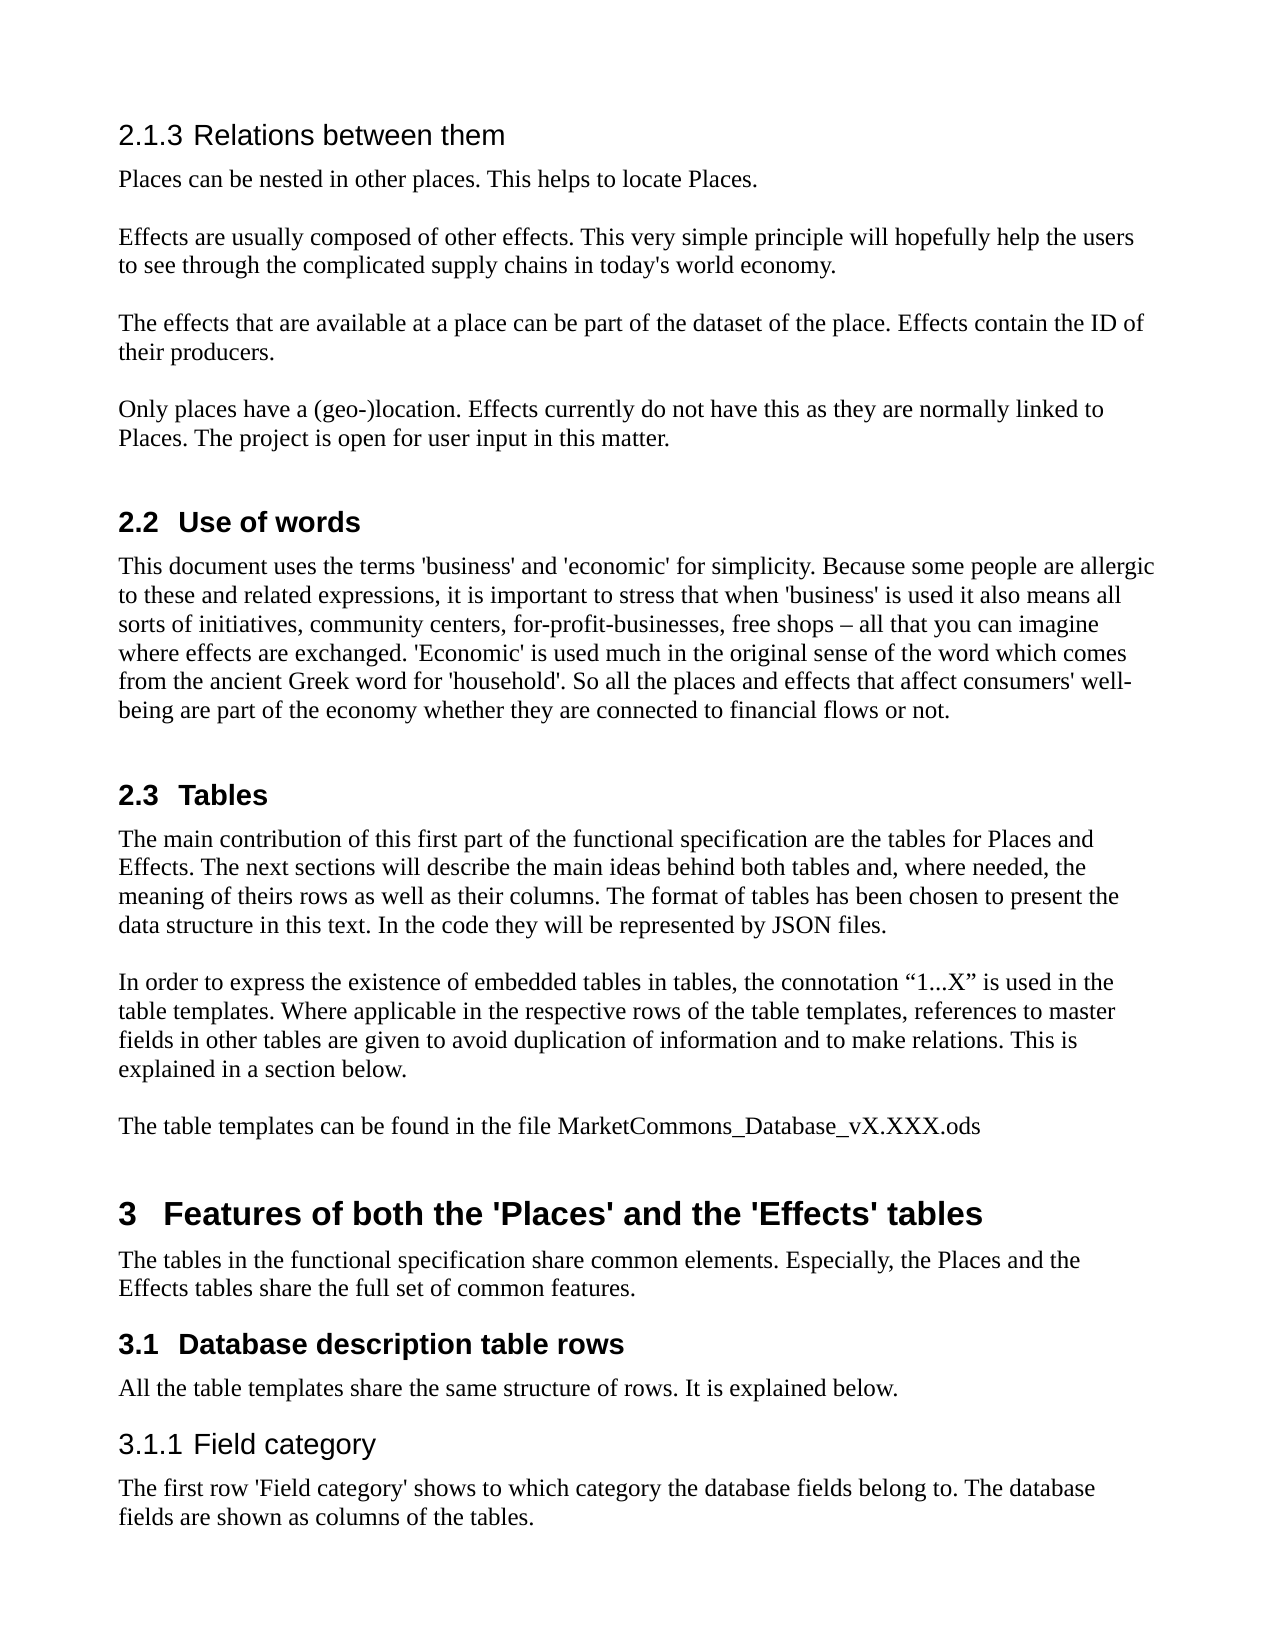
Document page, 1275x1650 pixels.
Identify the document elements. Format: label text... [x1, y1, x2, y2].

subtitle Field category [118, 1427, 1157, 1461]
text In order to express the existence of embedded tables in tables, the connotation “1...X” is used in the table templates. Where applicable in the respective rows of the table templates, references to master fields in other tables are given to avoid duplication of information and to make relations. This is explained in a section below. [118, 967, 1157, 1082]
text Only places have a (geo-)location. Effects currently do not have this as they are normally linked to Places. The project is open for user input in this matter. [118, 394, 1157, 452]
subtitle Database description table rows [118, 1327, 1157, 1361]
text The tables in the functional specification share common elements. Especially, the Places and the Effects tables share the full set of common features. [118, 1245, 1157, 1302]
subtitle Features of both the 'Places' and the 'Effects' tables [118, 1194, 1157, 1232]
text All the table templates share the same structure of rows. It is explained below. [118, 1373, 1157, 1402]
subtitle Use of words [118, 505, 1157, 539]
text The main contribution of this first part of the functional specification are the tables for Places and Effects. The next sections will describe the main ideas behind both tables and, where needed, the meaning of theirs rows as well as their columns. The format of tables has been chosen to present the data structure in this text. In the code they will be represented by JSON files. [118, 824, 1157, 939]
text The effects that are available at a place can be part of the dataset of the place. Effects contain the ID of their producers. [118, 308, 1157, 365]
subtitle Relations between them [118, 118, 1157, 152]
text This document uses the terms 'business' and 'economic' for simplicity. Because some people are allergic to these and related expressions, it is important to stress that when 'business' is used it also means all sorts of initiatives, community centers, for-profit-businesses, free shops – all that you can imagine where effects are exchanged. 'Economic' is used much in the original sense of the word which comes from the ancient Greek word for 'household'. So all the places and effects that affect consumers' well-being are part of the economy whether they are connected to financial flows or not. [118, 551, 1157, 724]
text The table templates can be found in the file MarketCommons_Database_vX.XXX.ods [118, 1111, 1157, 1140]
text Places can be nested in other places. This helps to locate Places. [118, 164, 1157, 193]
text The first row 'Field category' shows to which category the database fields belong to. The database fields are shown as columns of the tables. [118, 1473, 1157, 1531]
text Effects are usually composed of other effects. This very simple principle will hopefully help the users to see through the complicated supply chains in today's world economy. [118, 222, 1157, 279]
subtitle Tables [118, 778, 1157, 811]
